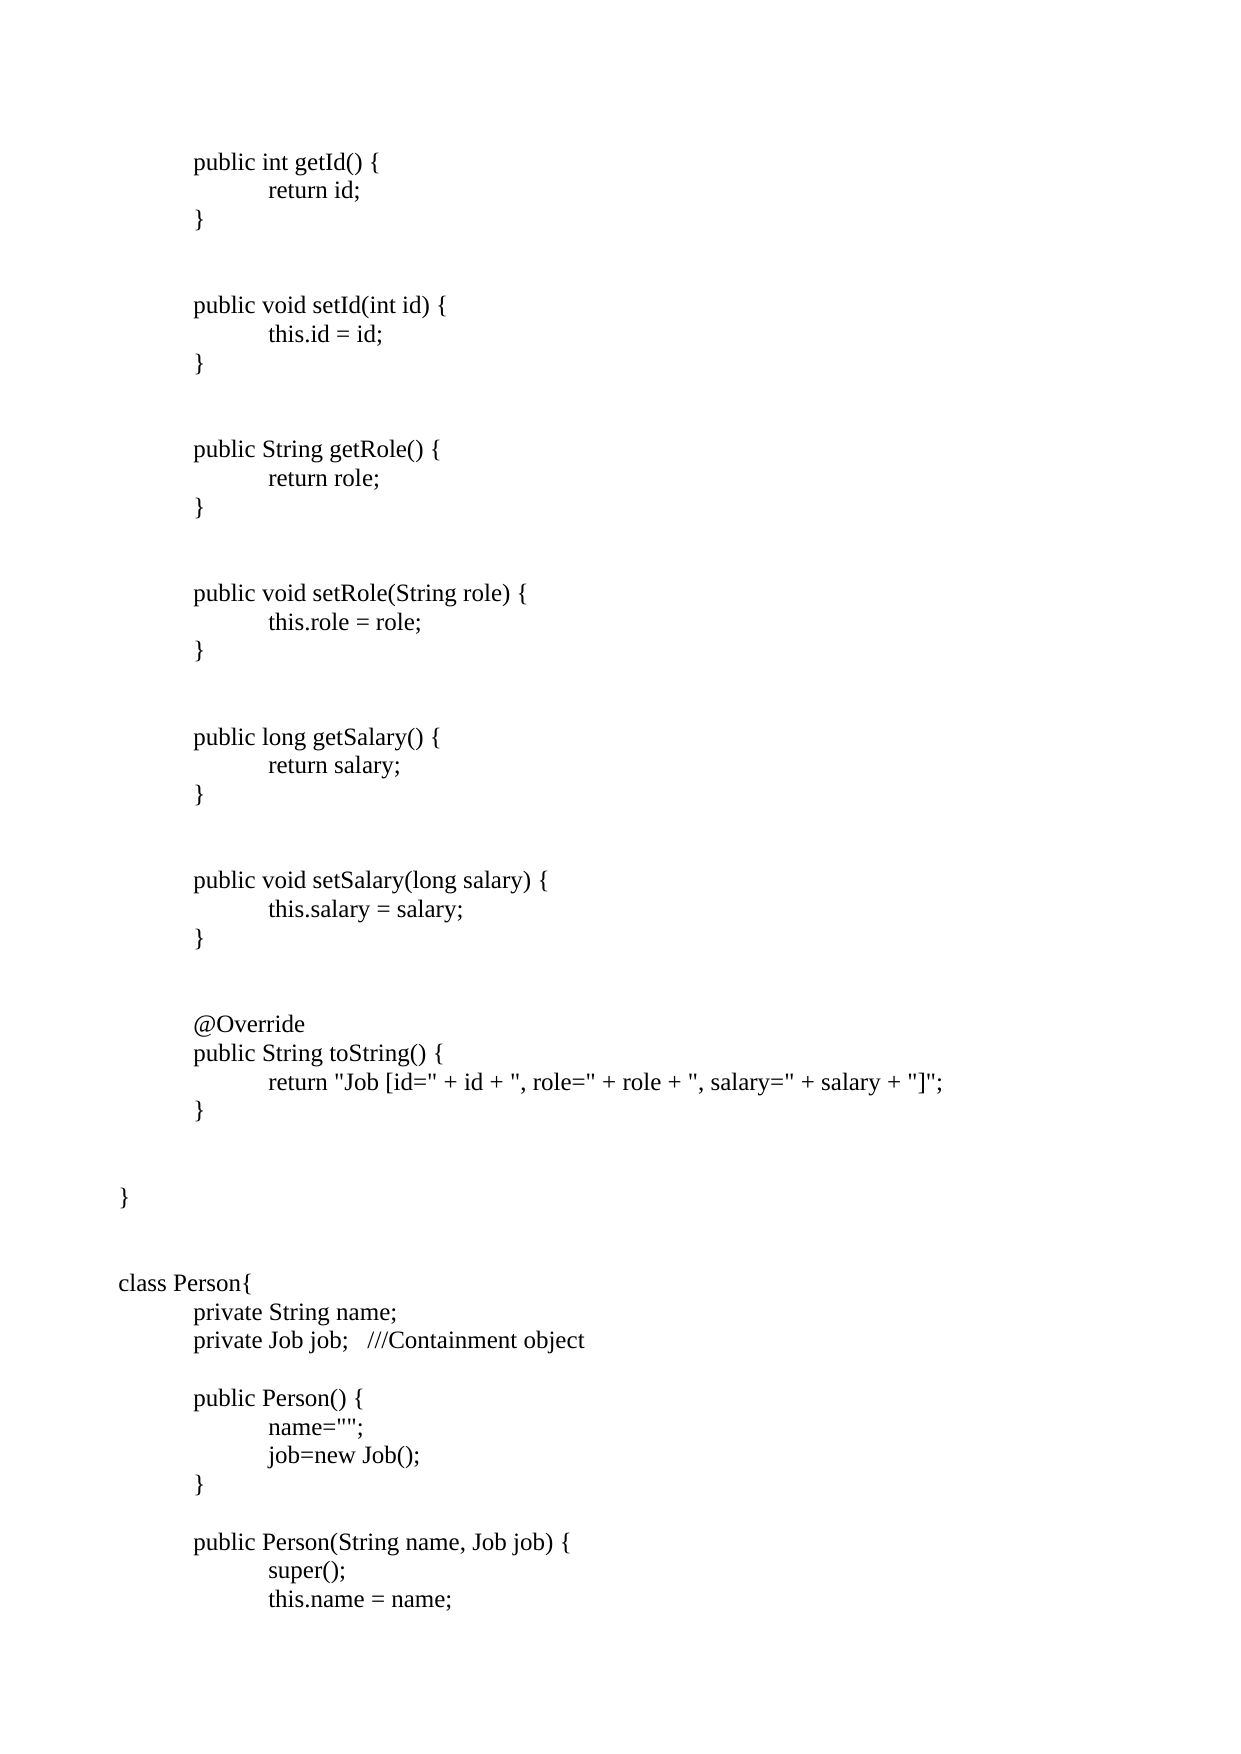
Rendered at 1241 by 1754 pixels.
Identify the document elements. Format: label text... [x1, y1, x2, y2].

text @Override [118, 1009, 1122, 1038]
text return salary; [118, 751, 1122, 779]
text name=""; [118, 1412, 1122, 1441]
text class Person{ [118, 1268, 1122, 1297]
text } [118, 348, 1122, 377]
text public int getId() { [118, 147, 1122, 176]
text public Person() { [118, 1383, 1122, 1412]
text public void setRole(String role) { [118, 578, 1122, 607]
text this.name = name; [118, 1584, 1122, 1613]
text } [118, 492, 1122, 521]
text super(); [118, 1556, 1122, 1584]
text public void setSalary(long salary) { [118, 866, 1122, 894]
text return "Job [id=" + id + ", role=" + role + ", salary=" + salary + "]"; [118, 1067, 1122, 1096]
text } [118, 204, 1122, 233]
text public long getSalary() { [118, 722, 1122, 751]
text public void setId(int id) { [118, 291, 1122, 319]
text } [118, 1182, 1122, 1211]
text public Person(String name, Job job) { [118, 1527, 1122, 1556]
text job=new Job(); [118, 1441, 1122, 1469]
text return id; [118, 176, 1122, 204]
text public String getRole() { [118, 434, 1122, 463]
text } [118, 636, 1122, 664]
text } [118, 779, 1122, 808]
text this.id = id; [118, 319, 1122, 348]
text } [118, 1469, 1122, 1498]
text public String toString() { [118, 1038, 1122, 1067]
text private String name; [118, 1297, 1122, 1326]
text private Job job; ///Containment object [118, 1326, 1122, 1354]
text this.role = role; [118, 607, 1122, 636]
text } [118, 923, 1122, 952]
text return role; [118, 463, 1122, 492]
text } [118, 1096, 1122, 1124]
text this.salary = salary; [118, 894, 1122, 923]
